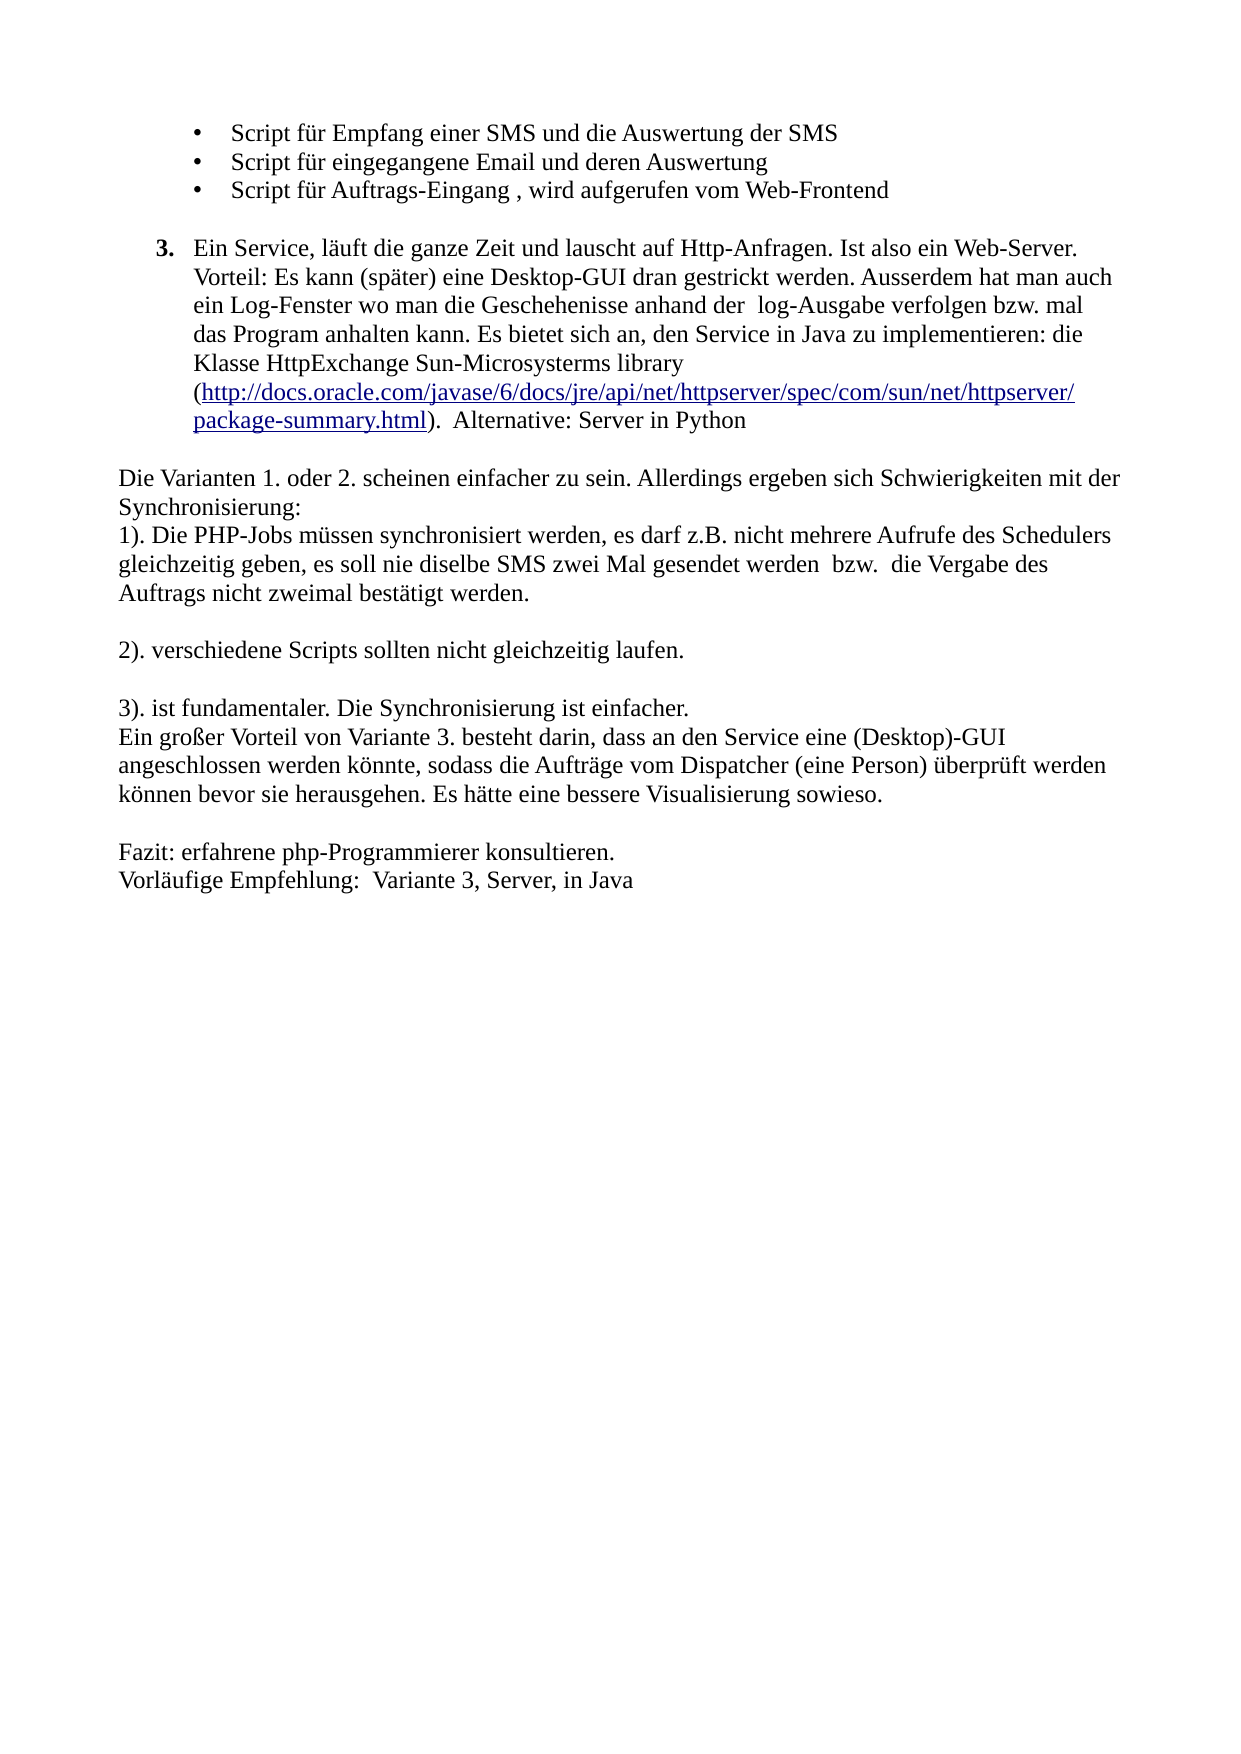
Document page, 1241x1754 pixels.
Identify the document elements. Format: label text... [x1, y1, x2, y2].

text 2). verschiedene Scripts sollten nicht gleichzeitig laufen. [118, 636, 1122, 664]
list Script für Empfang einer SMS und die Auswertung der SMS [193, 118, 1122, 147]
text 1). Die PHP-Jobs müssen synchronisiert werden, es darf z.B. nicht mehrere Aufrufe des Schedulers gleichzeitig geben, es soll nie diselbe SMS zwei Mal gesendet werden bzw. die Vergabe des Auftrags nicht zweimal bestätigt werden. [118, 521, 1122, 607]
text Ein großer Vorteil von Variante 3. besteht darin, dass an den Service eine (Desktop)-GUI angeschlossen werden könnte, sodass die Aufträge vom Dispatcher (eine Person) überprüft werden können bevor sie herausgehen. Es hätte eine bessere Visualisierung sowieso. [118, 722, 1122, 808]
text 3). ist fundamentaler. Die Synchronisierung ist einfacher. [118, 693, 1122, 722]
list Script für Auftrags-Eingang , wird aufgerufen vom Web-Frontend [193, 176, 1122, 204]
list Ein Service, läuft die ganze Zeit und lauscht auf Http-Anfragen. Ist also ein Web-Server. Vorteil: Es kann (später) eine Desktop-GUI dran gestrickt werden. Ausserdem hat man auch ein Log-Fenster wo man die Geschehenisse anhand der log-Ausgabe verfolgen bzw. mal das Program anhalten kann. Es bietet sich an, den Service in Java zu implementieren: die Klasse HttpExchange Sun-Microsysterms library (http://docs.oracle.com/javase/6/docs/jre/api/net/httpserver/spec/com/sun/net/httpserver/package-summary.html). Alternative: Server in Python [156, 233, 1122, 434]
list Script für eingegangene Email und deren Auswertung [193, 147, 1122, 176]
text Vorläufige Empfehlung: Variante 3, Server, in Java [118, 866, 1122, 894]
text Fazit: erfahrene php-Programmierer konsultieren. [118, 837, 1122, 866]
text Die Varianten 1. oder 2. scheinen einfacher zu sein. Allerdings ergeben sich Schwierigkeiten mit der Synchronisierung: [118, 463, 1122, 521]
